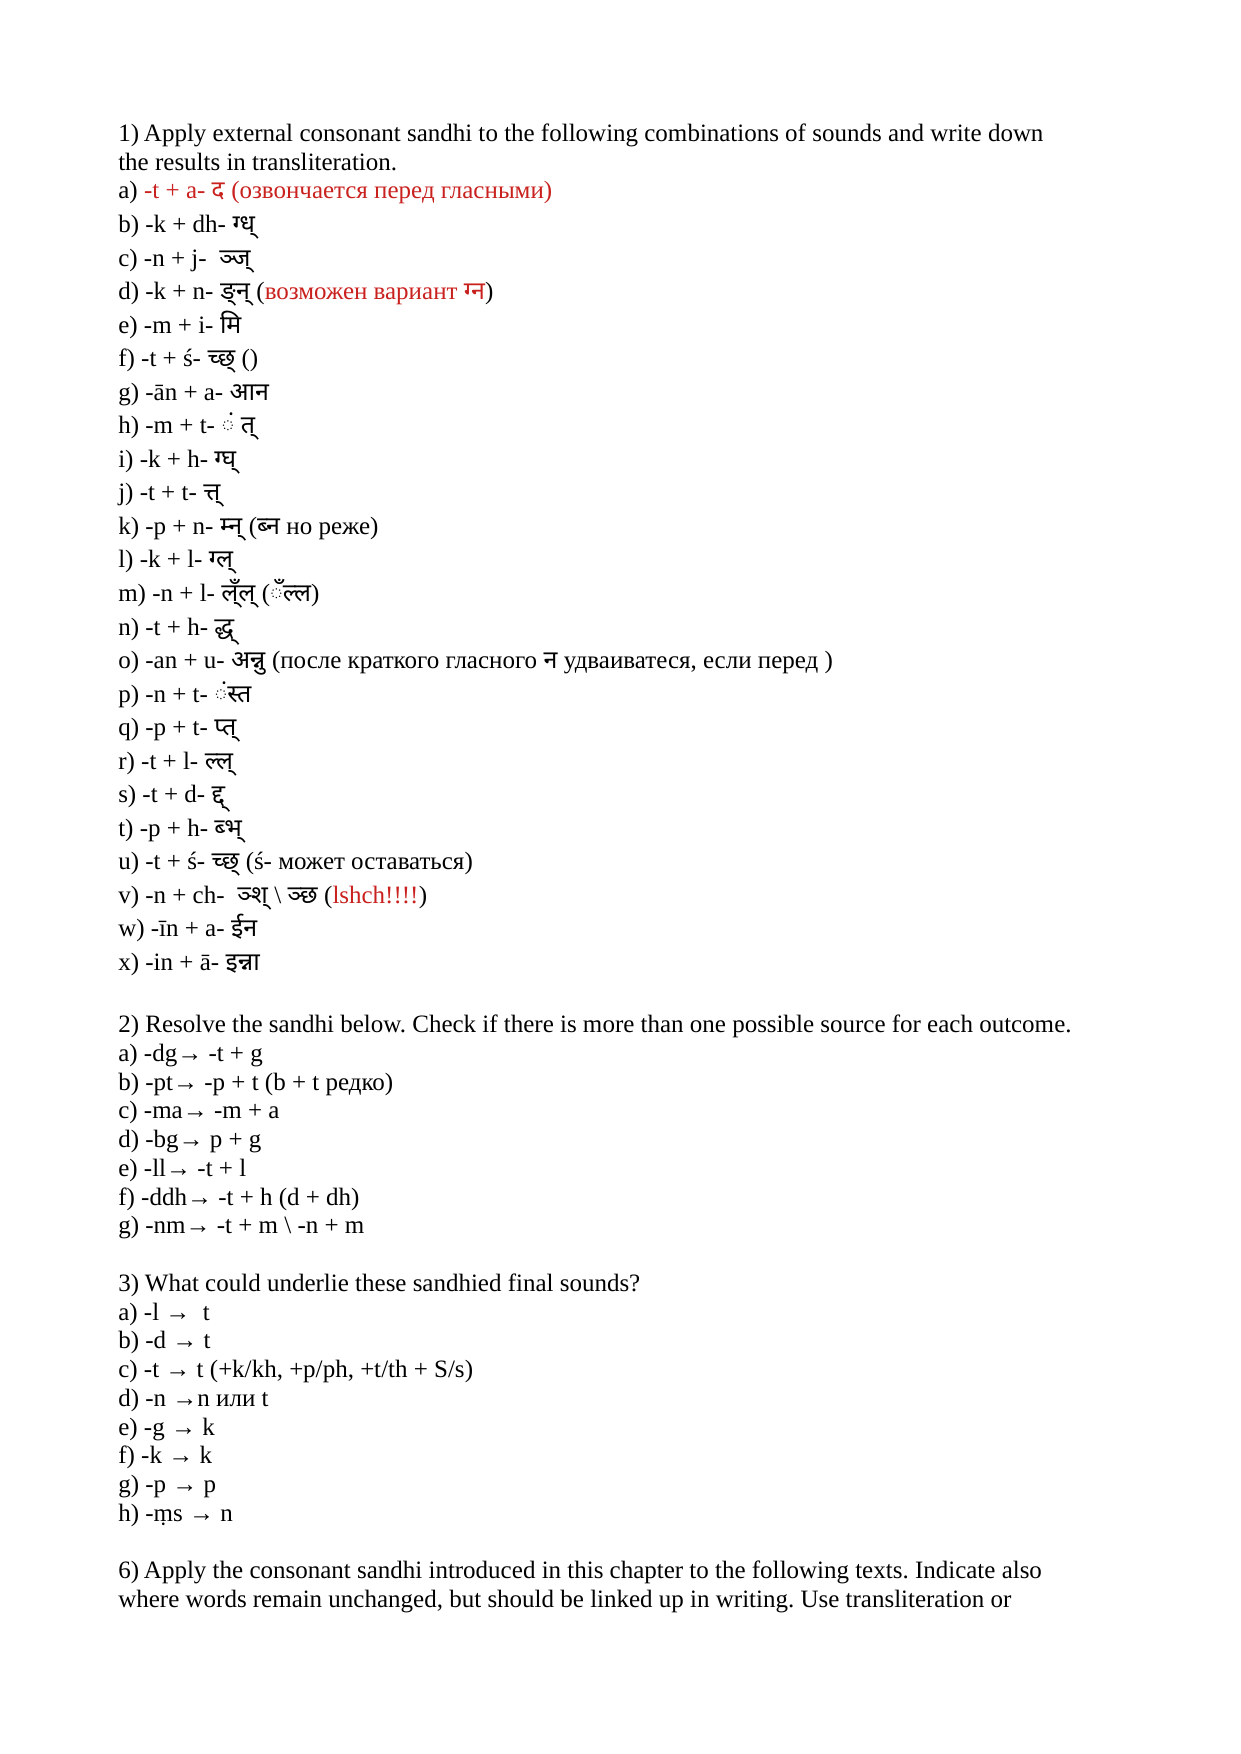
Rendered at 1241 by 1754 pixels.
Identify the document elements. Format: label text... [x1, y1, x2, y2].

text x) -in + ā- इन्ना [118, 947, 1122, 981]
text a) -dg→ -t + g [118, 1038, 1122, 1067]
text d) -bg→ p + g [118, 1124, 1122, 1153]
text f) -k → k [118, 1441, 1122, 1469]
text e) -m + i- मि [118, 310, 1122, 343]
text m) -n + l- ल्ँल् (ँल्ल) [118, 578, 1122, 612]
text c) -ma→ -m + a [118, 1096, 1122, 1124]
text 6) Apply the consonant sandhi introduced in this chapter to the following texts. Indicate also [118, 1556, 1122, 1584]
text a) -t + a- द (озвончается перед гласными) [118, 176, 1122, 209]
text r) -t + l- ल्ल् [118, 746, 1122, 779]
text 3) What could underlie these sandhied final sounds? [118, 1268, 1122, 1297]
text a) -l → t [118, 1297, 1122, 1326]
text b) -pt→ -p + t (b + t редко) [118, 1067, 1122, 1096]
text j) -t + t- त्त् [118, 477, 1122, 511]
text g) -nm→ -t + m \ -n + m [118, 1211, 1122, 1239]
text 1) Apply external consonant sandhi to the following combinations of sounds and write down [118, 118, 1122, 147]
text b) -d → t [118, 1326, 1122, 1354]
text where words remain unchanged, but should be linked up in writing. Use transliteration or [118, 1584, 1122, 1613]
text v) -n + ch- ञ्श् \ ञ्छ (lshch!!!!) [118, 880, 1122, 913]
text l) -k + l- ग्ल् [118, 544, 1122, 578]
text s) -t + d- द्द् [118, 779, 1122, 813]
text q) -p + t- प्त् [118, 712, 1122, 746]
text h) -ṃs → n [118, 1498, 1122, 1527]
text u) -t + ś- च्छ् (ś- может оставаться) [118, 846, 1122, 880]
text p) -n + t- ंस्त [118, 679, 1122, 712]
text the results in transliteration. [118, 147, 1122, 176]
text 2) Resolve the sandhi below. Check if there is more than one possible source for each outcome. [118, 1009, 1122, 1038]
text g) -p → p [118, 1469, 1122, 1498]
text i) -k + h- ग्घ् [118, 444, 1122, 477]
text o) -an + u- अन्नु (после краткого гласного न удваиватеся, если перед ) [118, 645, 1122, 679]
text t) -p + h- ब्भ् [118, 813, 1122, 846]
text n) -t + h- द्ध् [118, 612, 1122, 645]
text w) -īn + a- ईन [118, 913, 1122, 947]
text e) -ll→ -t + l [118, 1153, 1122, 1182]
text g) -ān + a- आन [118, 377, 1122, 410]
text b) -k + dh- ग्ध् [118, 209, 1122, 243]
text c) -n + j- ञ्ज् [118, 243, 1122, 276]
text d) -n →n или t [118, 1383, 1122, 1412]
text e) -g → k [118, 1412, 1122, 1441]
text f) -t + ś- च्छ् () [118, 343, 1122, 377]
text k) -p + n- म्न् (ब्न но реже) [118, 511, 1122, 544]
text h) -m + t- ं त् [118, 410, 1122, 444]
text f) -ddh→ -t + h (d + dh) [118, 1182, 1122, 1211]
text d) -k + n- ङ्न् (возможен вариант ग्न) [118, 276, 1122, 310]
text c) -t → t (+k/kh, +p/ph, +t/th + S/s) [118, 1354, 1122, 1383]
